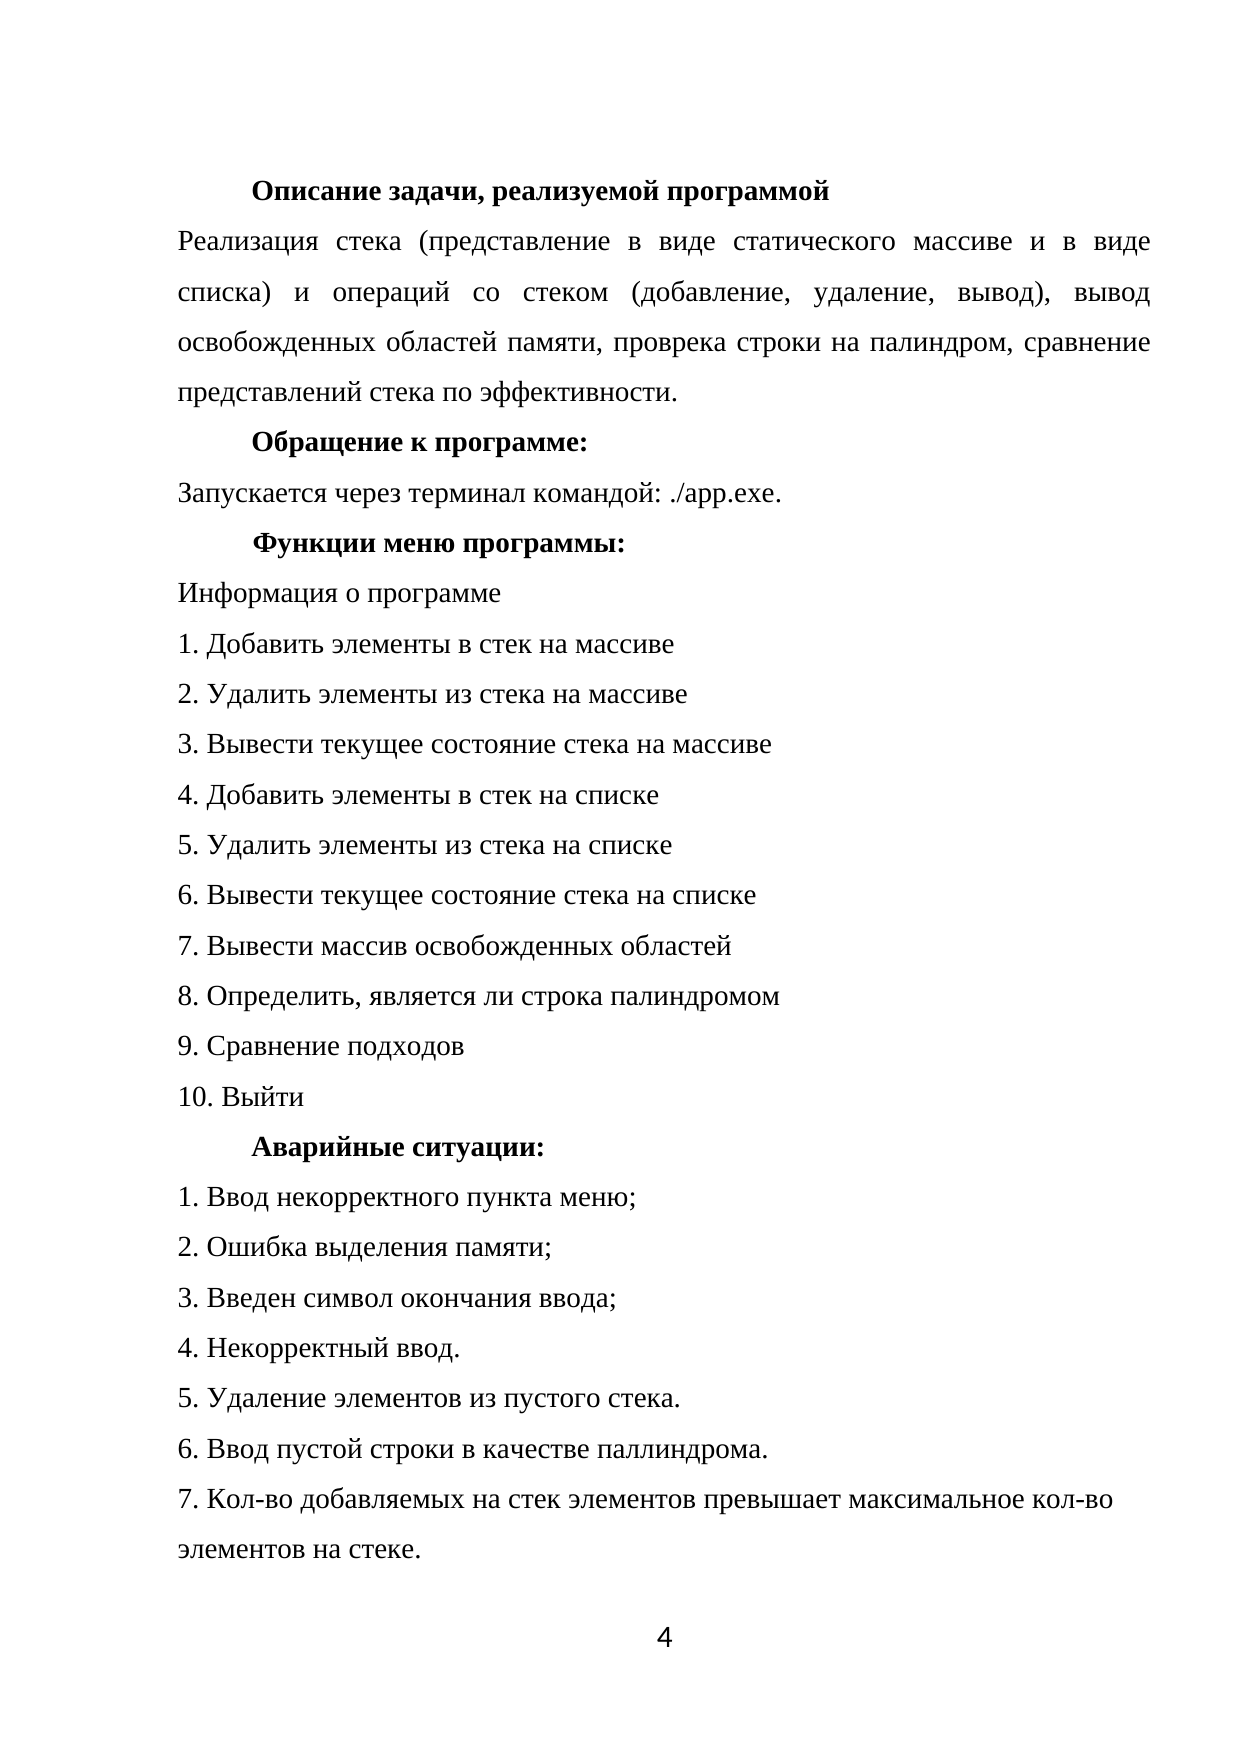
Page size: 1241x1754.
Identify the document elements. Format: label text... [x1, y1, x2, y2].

text Описание задачи, реализуемой программой [177, 173, 1152, 207]
text 10. Выйти [177, 1079, 1152, 1112]
text Аварийные ситуации: [177, 1129, 1152, 1162]
text Информация о программе [177, 576, 1152, 609]
text 3. Введен символ окончания ввода; [177, 1280, 1152, 1313]
text Обращение к программе: [177, 424, 1152, 458]
text 7. Вывести массив освобожденных областей [177, 928, 1152, 961]
text Реализация стека (представление в виде статического массиве и в виде списка) и операций со стеком (добавление, удаление, вывод), вывод освобожденных областей памяти, проврека строки на палиндром, сравнение представлений стека по эффективности. [177, 223, 1152, 408]
text 3. Вывести текущее состояние стека на массиве [177, 726, 1152, 760]
text 8. Определить, является ли строка палиндромом [177, 978, 1152, 1012]
text 5. Удалить элементы из стека на списке [177, 827, 1152, 861]
text Функции меню программы: [177, 525, 1152, 559]
text 9. Сравнение подходов [177, 1028, 1152, 1062]
text 4. Добавить элементы в стек на списке [177, 777, 1152, 810]
text 1. Добавить элементы в стек на массиве [177, 626, 1152, 659]
text 1. Ввод некорректного пункта меню; [177, 1179, 1152, 1213]
text 2. Ошибка выделения памяти; [177, 1229, 1152, 1263]
text 4. Некорректный ввод. 5. Удаление элементов из пустого стека. 6. Ввод пустой строки в качестве паллиндрома. 7. Кол-во добавляемых на стек элементов превышает максимальное кол-во элементов на стеке. [177, 1330, 1152, 1565]
text Запускается через терминал командой: ./app.exe. [177, 475, 1152, 508]
text 2. Удалить элементы из стека на массиве [177, 676, 1152, 710]
text 6. Вывести текущее состояние стека на списке [177, 877, 1152, 911]
